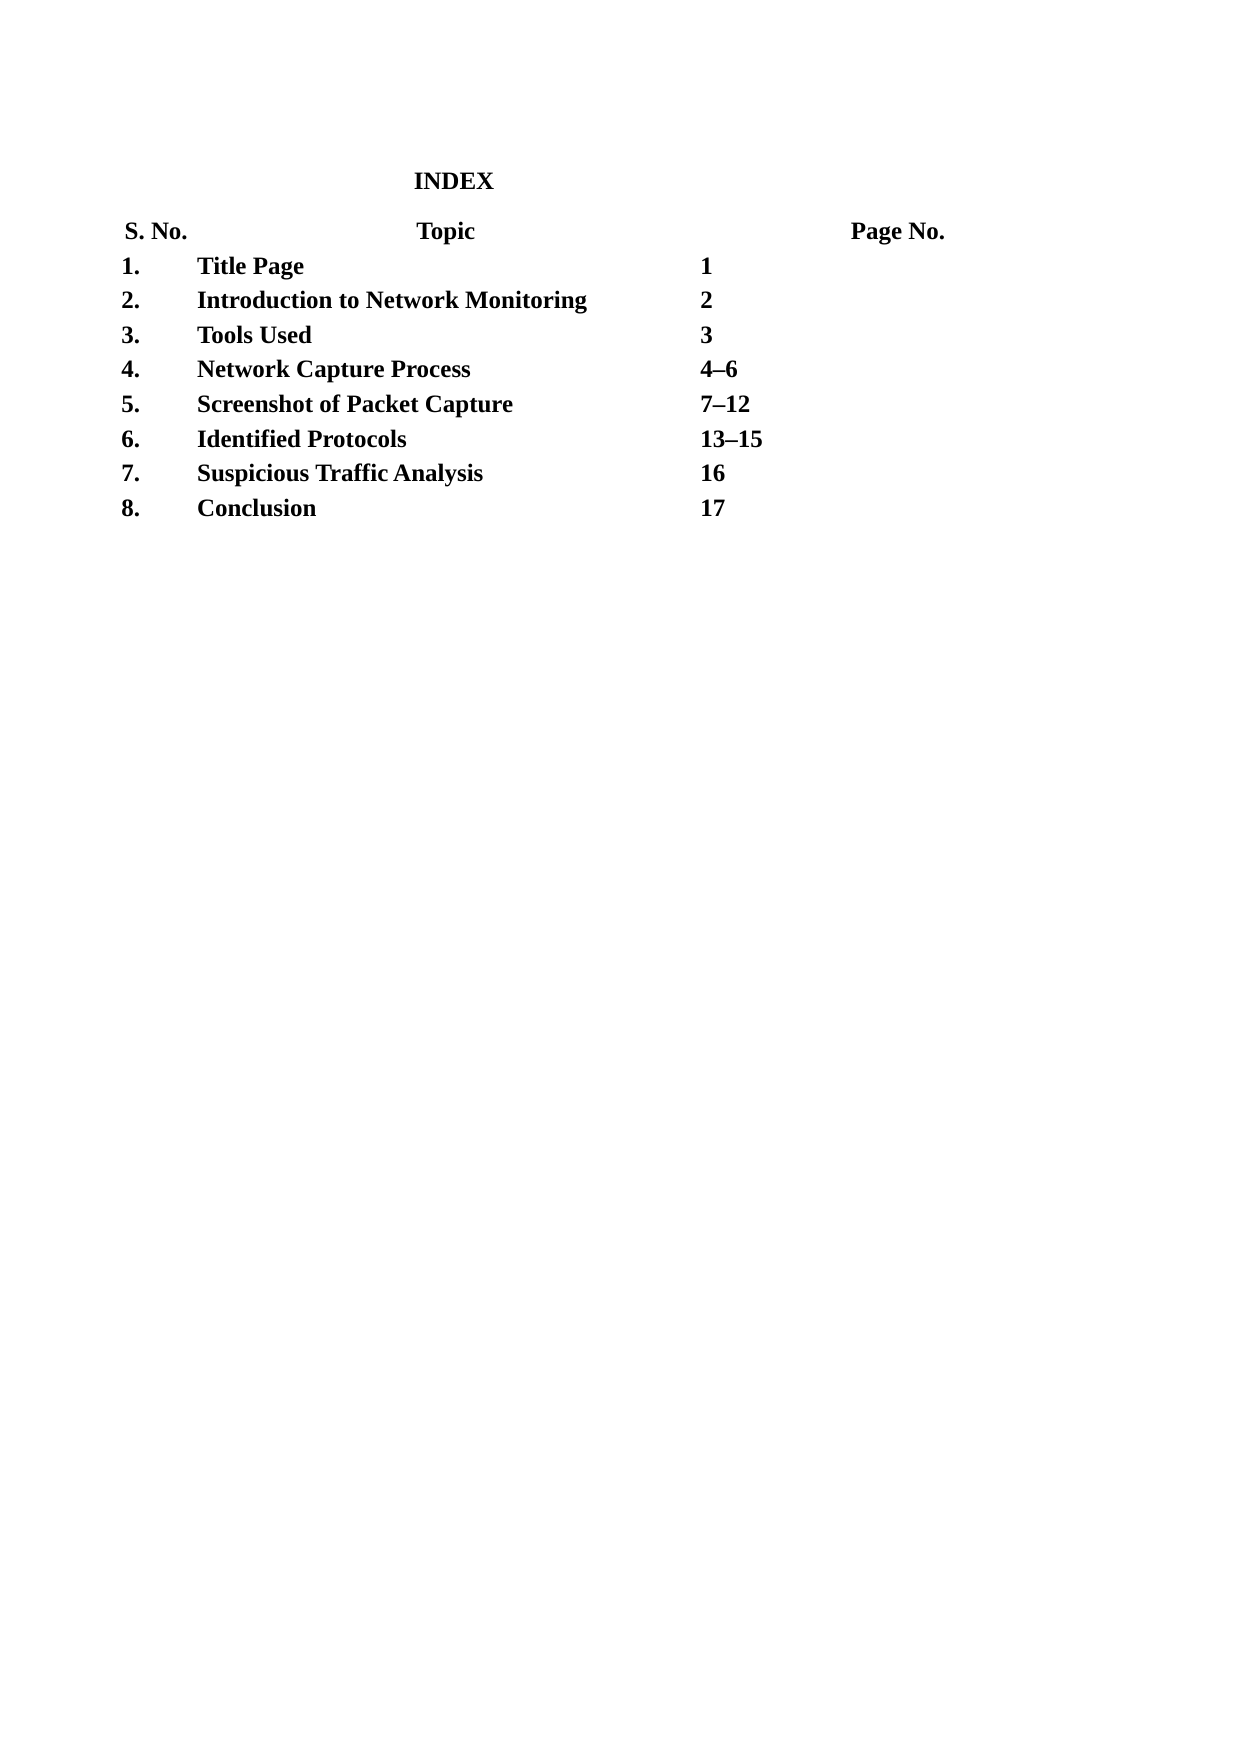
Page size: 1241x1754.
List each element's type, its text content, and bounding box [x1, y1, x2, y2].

table_cell 13–15 [697, 421, 1098, 455]
table_cell 7–12 [697, 386, 1098, 421]
table_cell Conclusion [194, 490, 697, 524]
table_cell 5. [118, 386, 194, 421]
table_header Page No. [697, 213, 1098, 248]
table_cell Title Page [194, 248, 697, 282]
table_cell 17 [697, 490, 1098, 524]
table_cell 2. [118, 283, 194, 317]
table_cell 3 [697, 317, 1098, 352]
table_cell 1 [697, 248, 1098, 282]
table_cell Screenshot of Packet Capture [194, 386, 697, 421]
text INDEX [118, 166, 1122, 194]
table_cell 3. [118, 317, 194, 352]
table_header Topic [194, 213, 697, 248]
table_cell 16 [697, 455, 1098, 490]
table_cell Tools Used [194, 317, 697, 352]
table_cell 7. [118, 455, 194, 490]
table_cell Identified Protocols [194, 421, 697, 455]
table_cell Introduction to Network Monitoring [194, 283, 697, 317]
table_header S. No. [118, 213, 194, 248]
table_cell 8. [118, 490, 194, 524]
table_cell 2 [697, 283, 1098, 317]
table_cell Suspicious Traffic Analysis [194, 455, 697, 490]
table_cell 4. [118, 352, 194, 386]
table_cell 6. [118, 421, 194, 455]
table_cell 4–6 [697, 352, 1098, 386]
table_cell 1. [118, 248, 194, 282]
table_cell Network Capture Process [194, 352, 697, 386]
